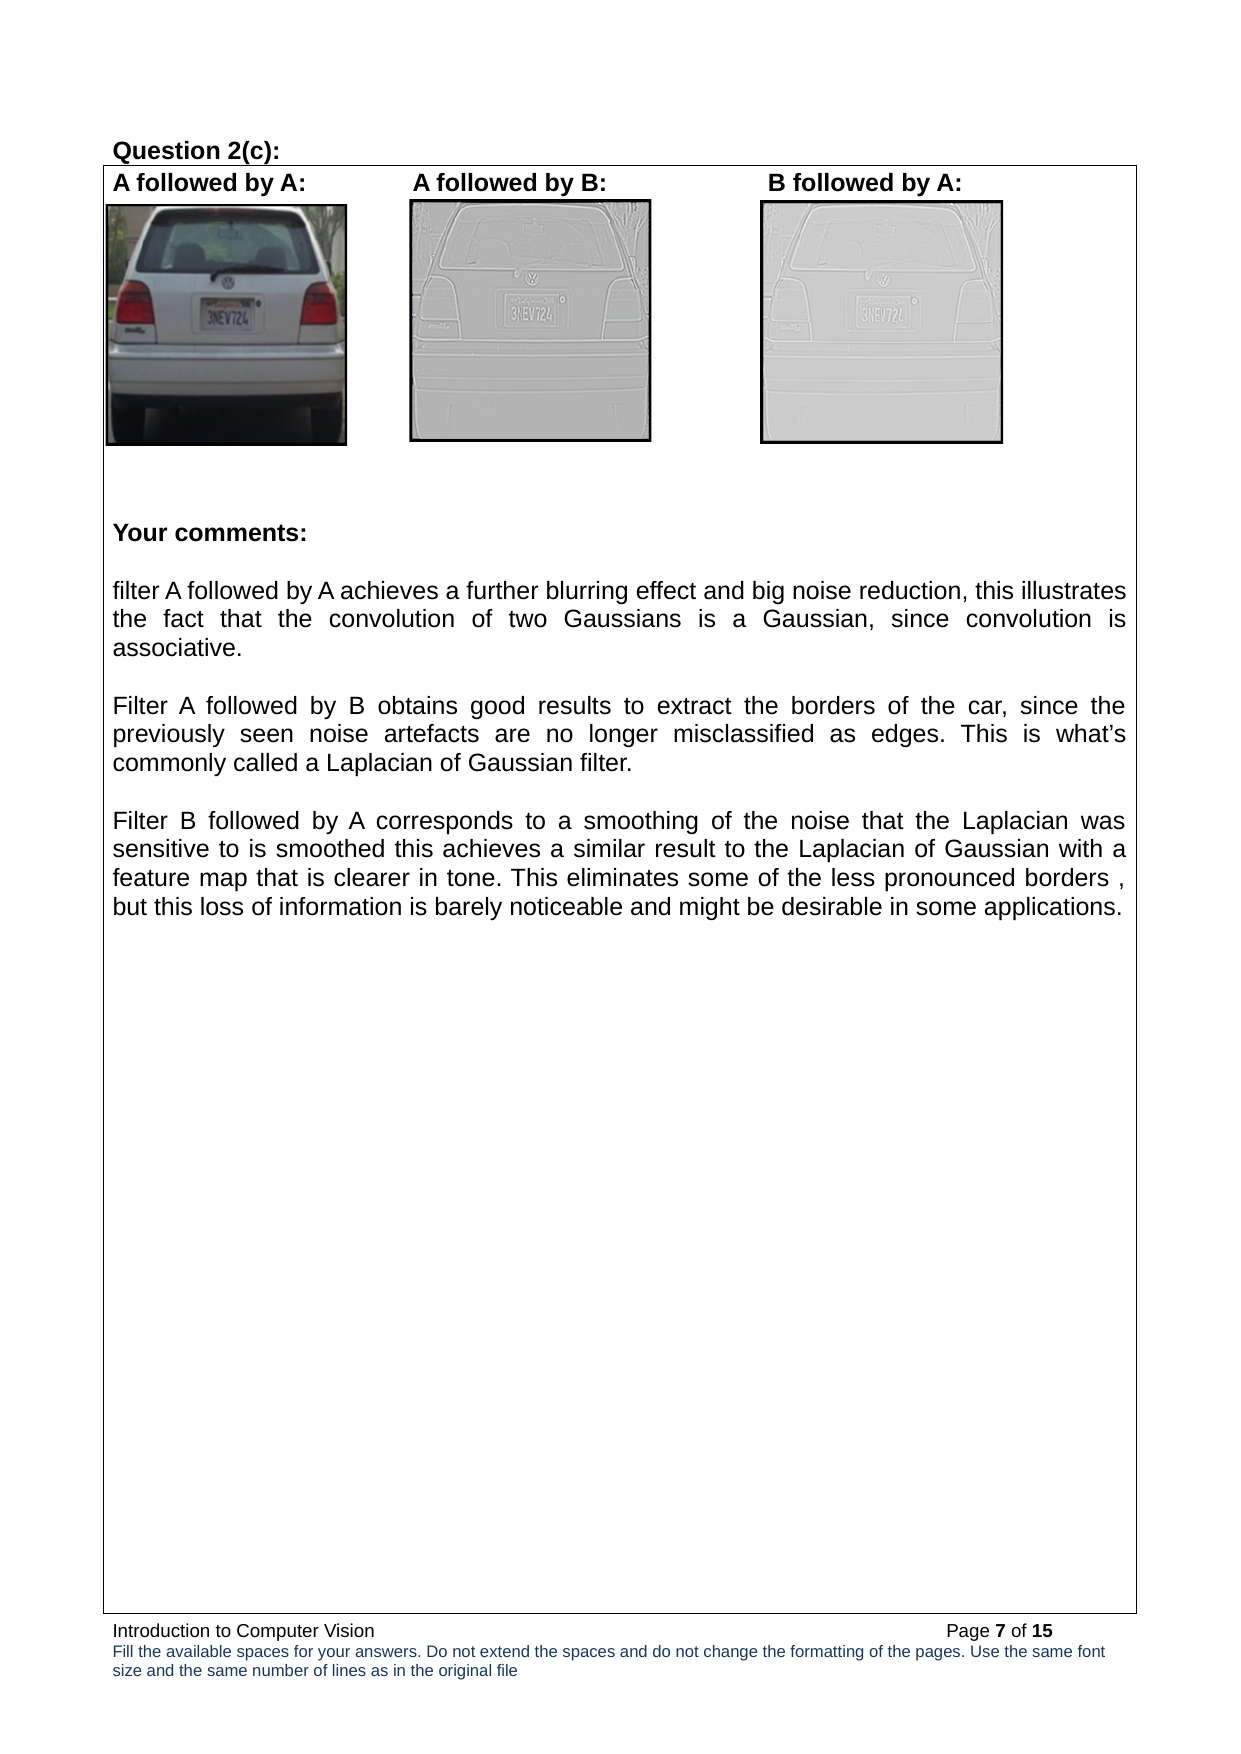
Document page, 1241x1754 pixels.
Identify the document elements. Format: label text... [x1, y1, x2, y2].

picture [760, 200, 1004, 444]
text Your comments: [104, 515, 1136, 547]
picture [409, 199, 652, 442]
text A followed by A: A followed by B: B followed by A: [104, 166, 1136, 196]
picture [105, 204, 348, 446]
text Filter A followed by B obtains good results to extract the borders of the car, since the previously seen noise artefacts are no longer misclassified as edges. This is what’s commonly called a Laplacian of Gaussian filter. [112, 691, 1128, 777]
text Filter B followed by A corresponds to a smoothing of the noise that the Laplacian was sensitive to is smoothed this achieves a similar result to the Laplacian of Gaussian with a feature map that is clearer in tone. This eliminates some of the less pronounced borders , but this loss of information is barely noticeable and might be desirable in some applications. [112, 806, 1128, 921]
text Question 2(c): [112, 136, 1128, 164]
text filter A followed by A achieves a further blurring effect and big noise reduction, this illustrates the fact that the convolution of two Gaussians is a Gaussian, since convolution is associative. [112, 576, 1128, 662]
